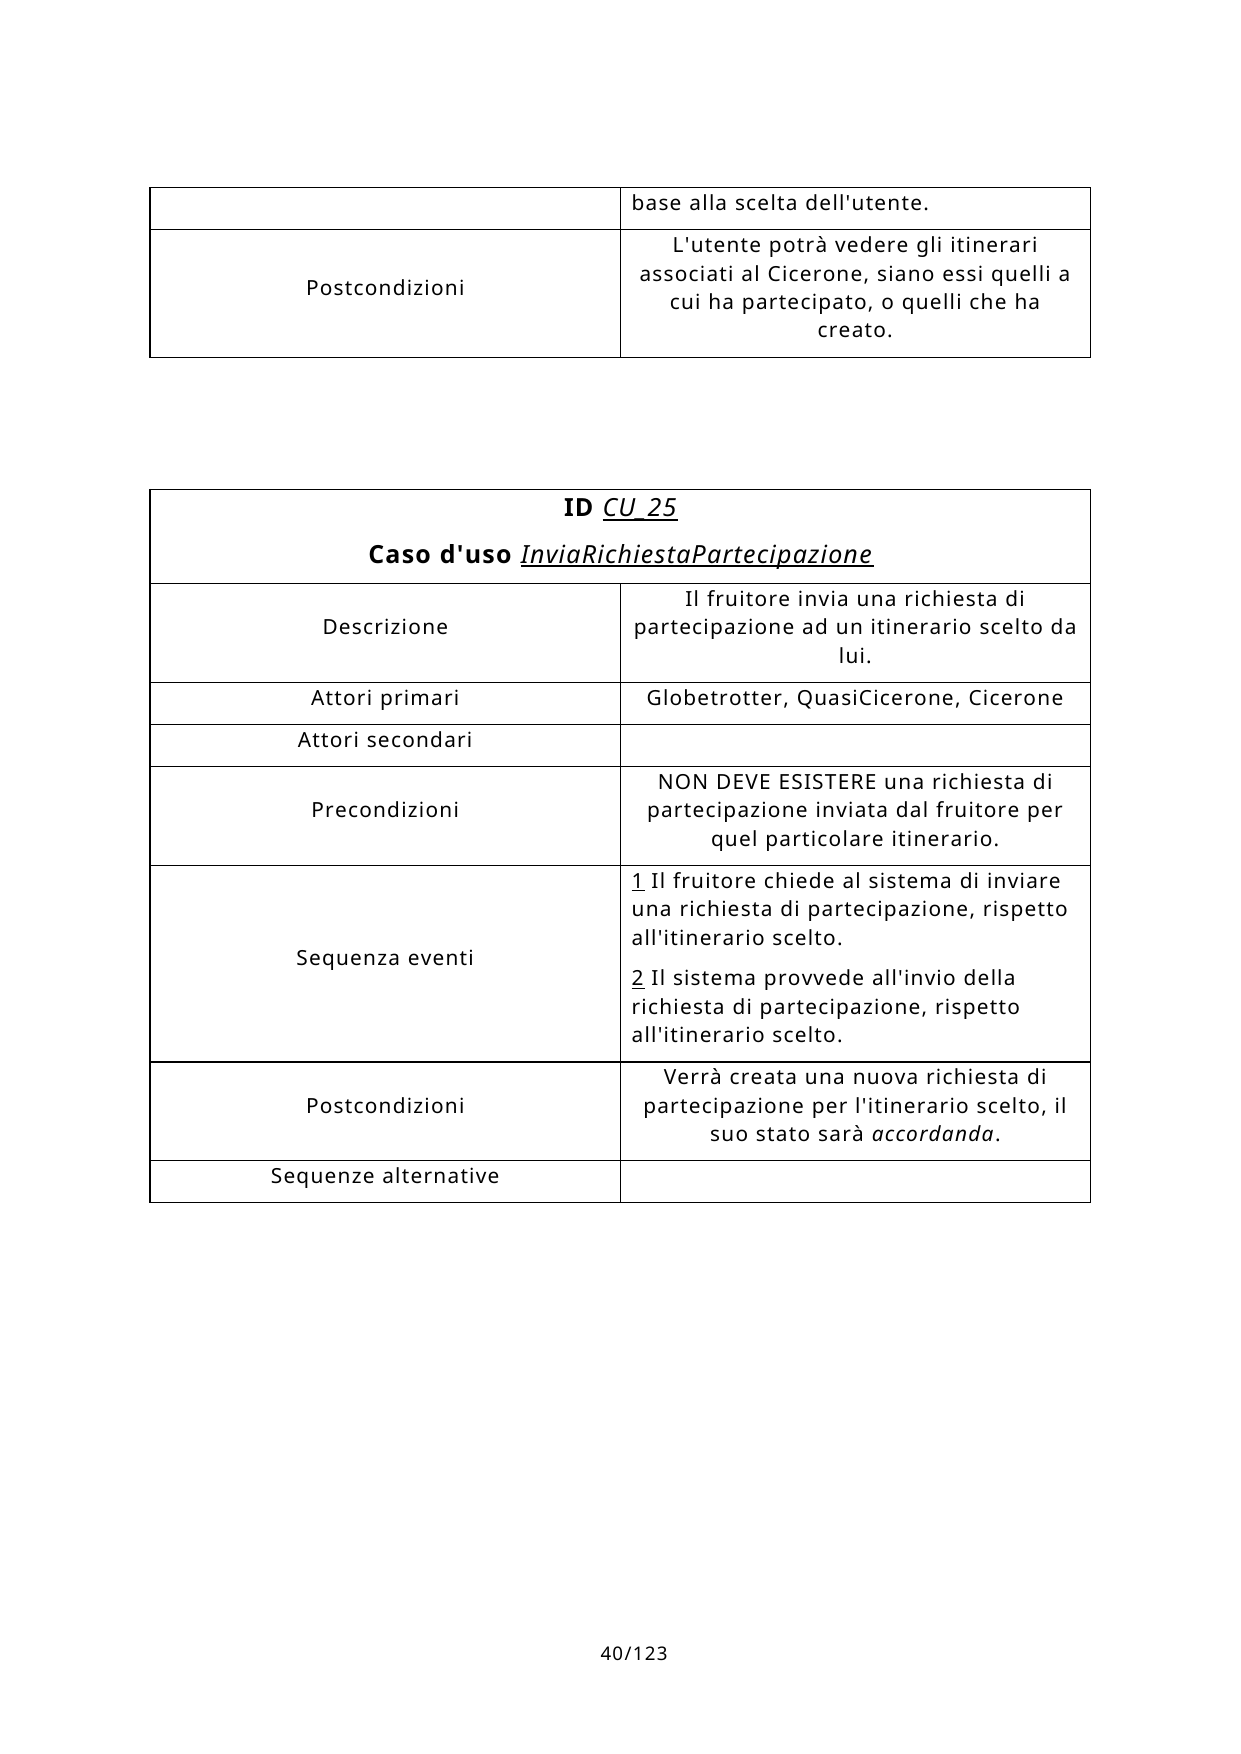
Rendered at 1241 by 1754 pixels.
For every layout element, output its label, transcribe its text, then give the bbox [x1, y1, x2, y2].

table_cell L'utente potrà vedere gli itinerari associati al Cicerone, siano essi quelli a cui ha partecipato, o quelli che ha creato. [621, 230, 1090, 357]
table_cell Postcondizioni [151, 230, 620, 357]
table_cell Descrizione [151, 584, 620, 682]
table_cell 1 Il fruitore chiede al sistema di inviare una richiesta di partecipazione, rispetto all'itinerario scelto. 2 Il sistema provvede all'invio della richiesta di partecipazione, rispetto all'itinerario scelto. [621, 866, 1090, 1061]
table_cell Attori secondari [151, 725, 620, 766]
table_cell Postcondizioni [151, 1063, 620, 1160]
table_cell Sequenza eventi [151, 866, 620, 1061]
table_cell [151, 188, 620, 229]
table_cell Sequenze alternative [151, 1161, 620, 1202]
table_cell Precondizioni [151, 767, 620, 865]
table_cell base alla scelta dell'utente. [621, 188, 1090, 229]
table_cell Il fruitore invia una richiesta di partecipazione ad un itinerario scelto da lui. [621, 584, 1090, 682]
table_cell Attori primari [151, 683, 620, 724]
table_cell [621, 725, 1090, 766]
table_header ID CU_25 Caso d'uso InviaRichiestaPartecipazione [151, 490, 1090, 583]
table_cell NON DEVE ESISTERE una richiesta di partecipazione inviata dal fruitore per quel particolare itinerario. [621, 767, 1090, 865]
table_cell Globetrotter, QuasiCicerone, Cicerone [621, 683, 1090, 724]
table_cell Verrà creata una nuova richiesta di partecipazione per l'itinerario scelto, il suo stato sarà accordanda. [621, 1063, 1090, 1160]
table_cell [621, 1161, 1090, 1202]
